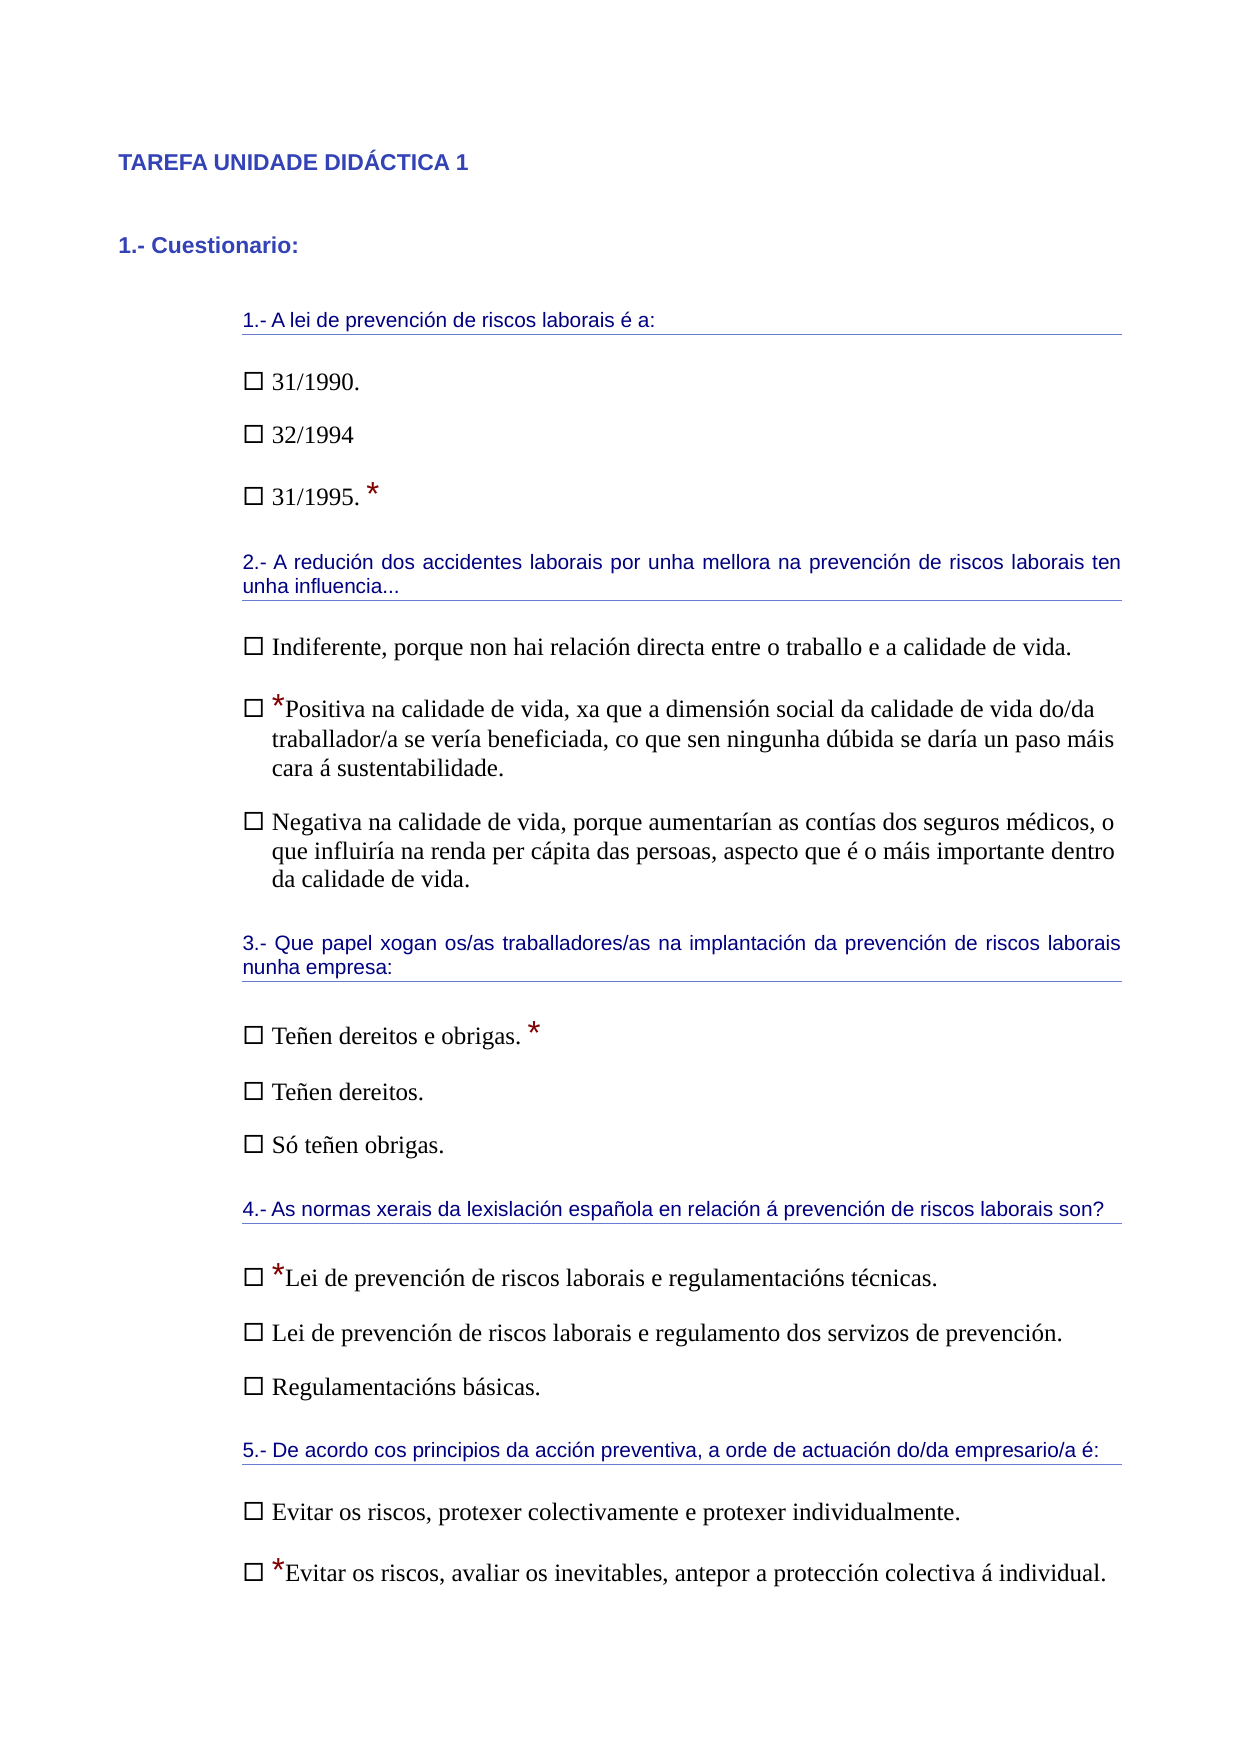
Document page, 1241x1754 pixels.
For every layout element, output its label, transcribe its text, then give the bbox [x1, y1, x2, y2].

list 31/1995. * [242, 474, 1122, 513]
list Regulamentacións básicas. [242, 1372, 1122, 1401]
list *Lei de prevención de riscos laborais e regulamentacións técnicas. [242, 1255, 1122, 1293]
list 31/1990. [242, 367, 1122, 395]
text 1.- Cuestionario: [118, 232, 1122, 258]
list 1.- A lei de prevención de riscos laborais é a: [242, 308, 1122, 334]
list *Evitar os riscos, avaliar os inevitables, antepor a protección colectiva á individual. [242, 1550, 1122, 1589]
list Lei de prevención de riscos laborais e regulamento dos servizos de prevención. [242, 1318, 1122, 1347]
list Evitar os riscos, protexer colectivamente e protexer individualmente. [242, 1497, 1122, 1525]
list 3.- Que papel xogan os/as traballadores/as na implantación da prevención de riscos laborais nunha empresa: [242, 931, 1122, 981]
list 5.- De acordo cos principios da acción preventiva, a orde de actuación do/da empresario/a é: [242, 1438, 1122, 1464]
list 2.- A redución dos accidentes laborais por unha mellora na prevención de riscos laborais ten unha influencia... [242, 550, 1122, 600]
list Teñen dereitos. [242, 1077, 1122, 1105]
text TAREFA UNIDADE DIDÁCTICA 1 [118, 149, 1122, 176]
list 32/1994 [242, 420, 1122, 449]
list Teñen dereitos e obrigas. * [242, 1013, 1122, 1052]
list 4.- As normas xerais da lexislación española en relación á prevención de riscos laborais son? [242, 1197, 1122, 1223]
list Só teñen obrigas. [242, 1130, 1122, 1159]
list *Positiva na calidade de vida, xa que a dimensión social da calidade de vida do/da traballador/a se vería beneficiada, co que sen ningunha dúbida se daría un paso máis cara á sustentabilidade. [242, 686, 1122, 782]
list Negativa na calidade de vida, porque aumentarían as contías dos seguros médicos, o que influiría na renda per cápita das persoas, aspecto que é o máis importante dentro da calidade de vida. [242, 807, 1122, 893]
list Indiferente, porque non hai relación directa entre o traballo e a calidade de vida. [242, 632, 1122, 661]
